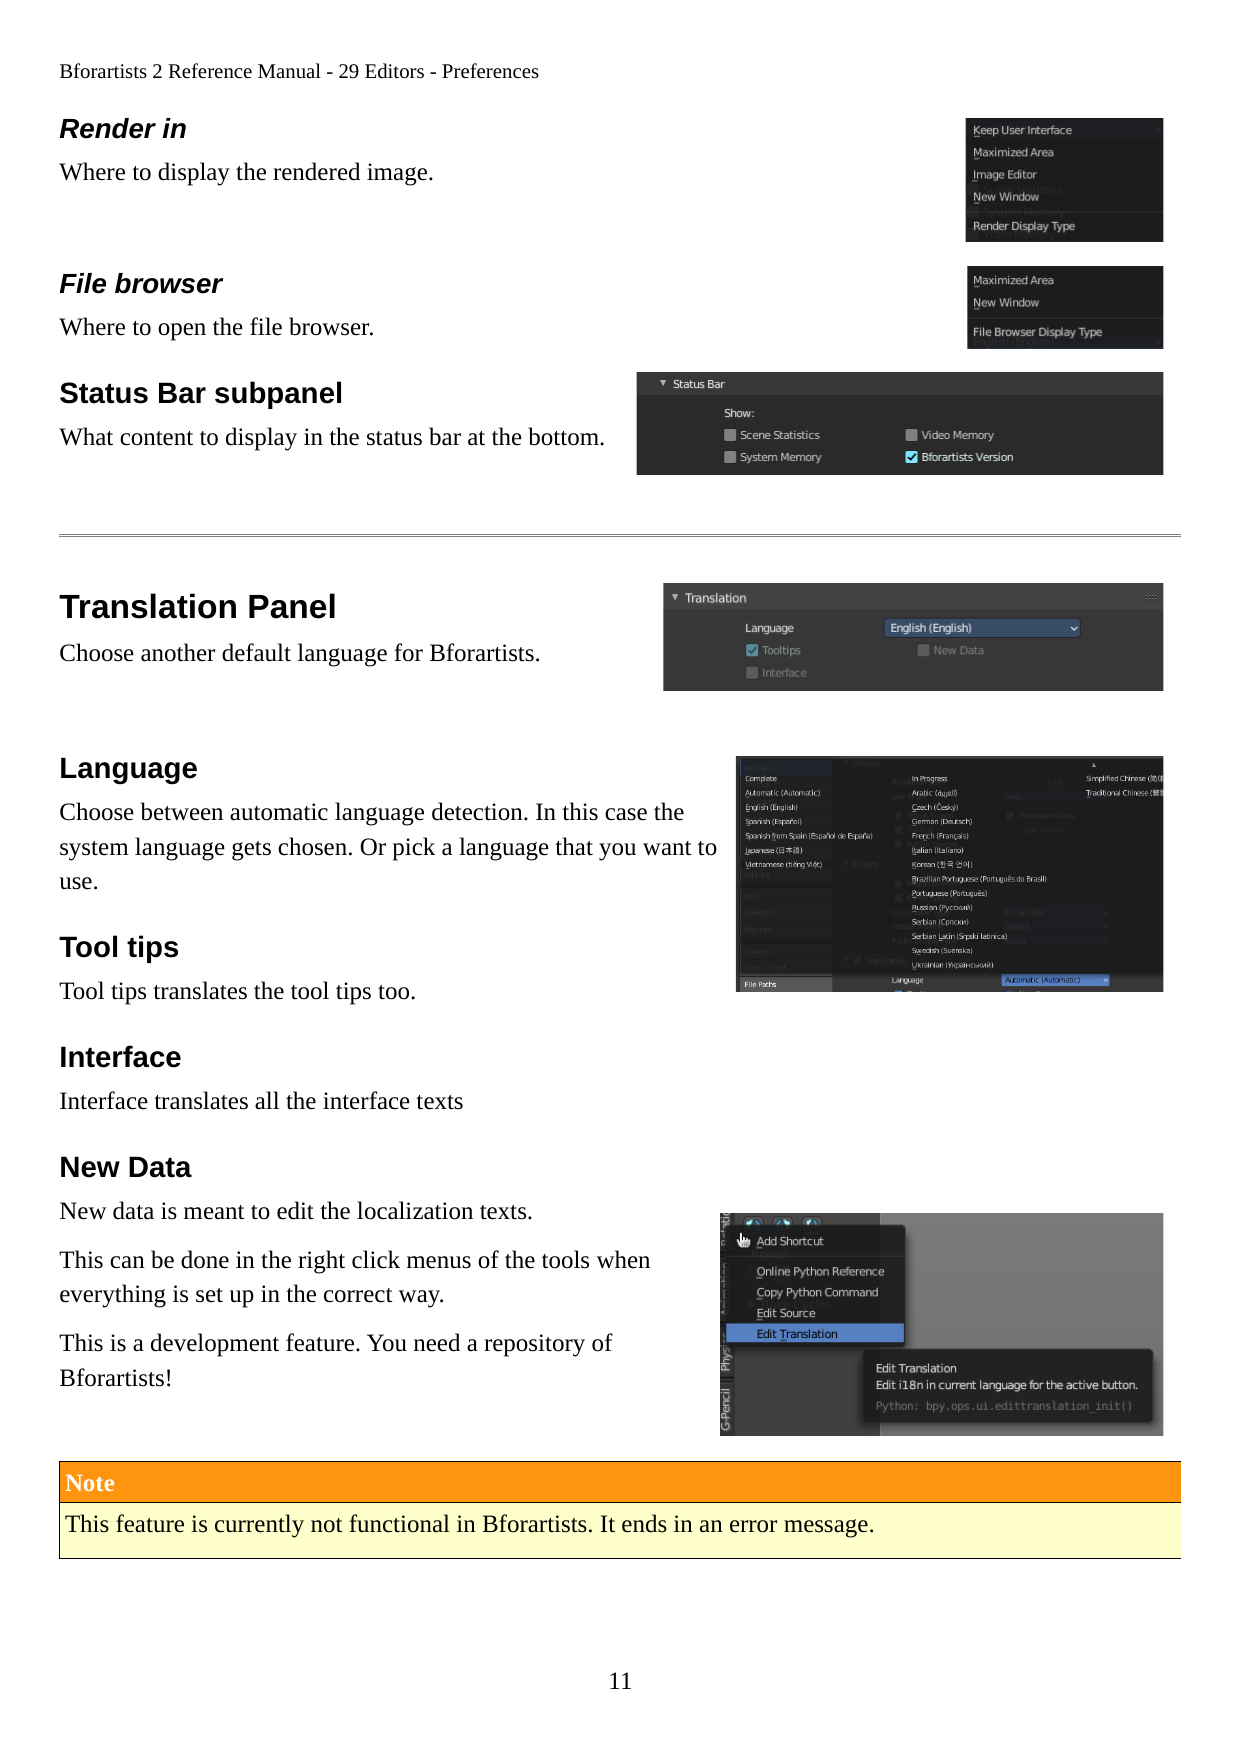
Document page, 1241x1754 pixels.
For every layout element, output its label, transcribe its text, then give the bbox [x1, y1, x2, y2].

picture [965, 118, 1164, 242]
subtitle Render in [59, 113, 1181, 144]
subtitle [1164, 376, 1181, 409]
picture [663, 583, 1164, 691]
subtitle Language [59, 751, 1181, 784]
subtitle [1164, 268, 1181, 299]
text Where to open the file browser. [59, 312, 967, 341]
text Choose between automatic language detection. In this case the system language gets chosen. Or pick a language that you want to use. [59, 797, 735, 895]
subtitle [1164, 930, 1181, 963]
subtitle New Data [59, 1149, 1181, 1183]
subtitle File browser [59, 268, 967, 299]
subtitle Translation Panel [59, 587, 663, 626]
text Interface translates all the interface texts [59, 1086, 1181, 1114]
text What content to display in the status bar at the bottom. [59, 422, 636, 451]
text This can be done in the right click menus of the tools when everything is set up in the correct way. [59, 1245, 720, 1308]
text Choose another default language for Bforartists. [59, 638, 663, 667]
subtitle [1164, 587, 1181, 626]
table_header Note [60, 1462, 1181, 1502]
subtitle Tool tips [59, 930, 735, 963]
text Tool tips translates the tool tips too. [59, 976, 1181, 1005]
subtitle Status Bar subpanel [59, 376, 636, 409]
text This is a development feature. You need a repository of Bforartists! [59, 1328, 720, 1392]
picture [735, 756, 1164, 992]
text New data is meant to edit the localization texts. [59, 1196, 1181, 1224]
table_cell This feature is currently not functional in Bforartists. It ends in an error message. [60, 1503, 1181, 1558]
picture [636, 372, 1164, 475]
picture [967, 266, 1164, 349]
text Where to display the rendered image. [59, 157, 965, 186]
picture [720, 1213, 1164, 1436]
subtitle Interface [59, 1039, 1181, 1073]
